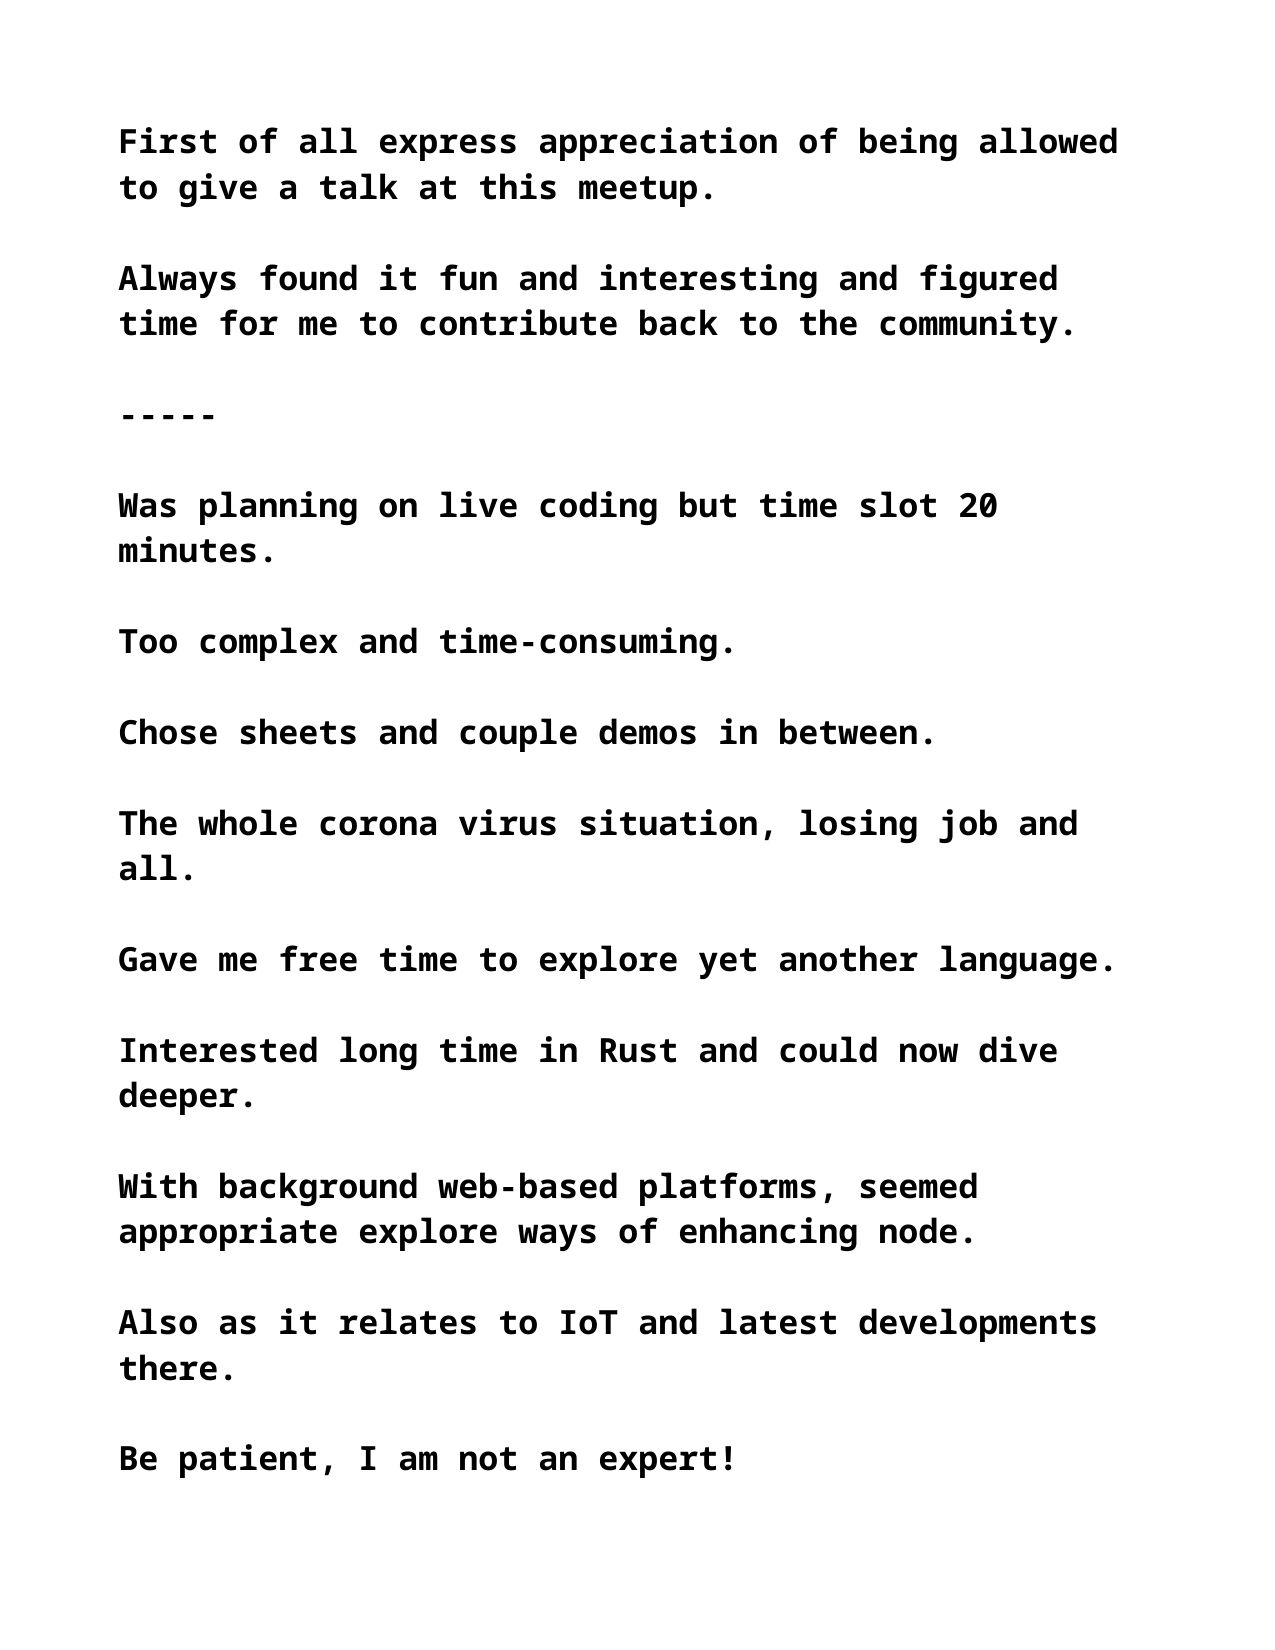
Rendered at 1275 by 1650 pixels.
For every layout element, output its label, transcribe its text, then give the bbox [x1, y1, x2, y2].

text Too complex and time-consuming. [118, 618, 1157, 663]
text Gave me free time to explore yet another language. [118, 936, 1157, 981]
text Also as it relates to IoT and latest developments there. [118, 1299, 1157, 1390]
text Always found it fun and interesting and figured time for me to contribute back to the community. [118, 254, 1157, 345]
text With background web-based platforms, seemed appropriate explore ways of enhancing node. [118, 1163, 1157, 1253]
text Interested long time in Rust and could now dive deeper. [118, 1026, 1157, 1117]
text The whole corona virus situation, losing job and all. [118, 799, 1157, 890]
text Chose sheets and couple demos in between. [118, 708, 1157, 754]
text Was planning on live coding but time slot 20 minutes. [118, 481, 1157, 572]
text ----- [118, 391, 1157, 436]
text Be patient, I am not an expert! [118, 1435, 1157, 1481]
text First of all express appreciation of being allowed to give a talk at this meetup. [118, 118, 1157, 209]
